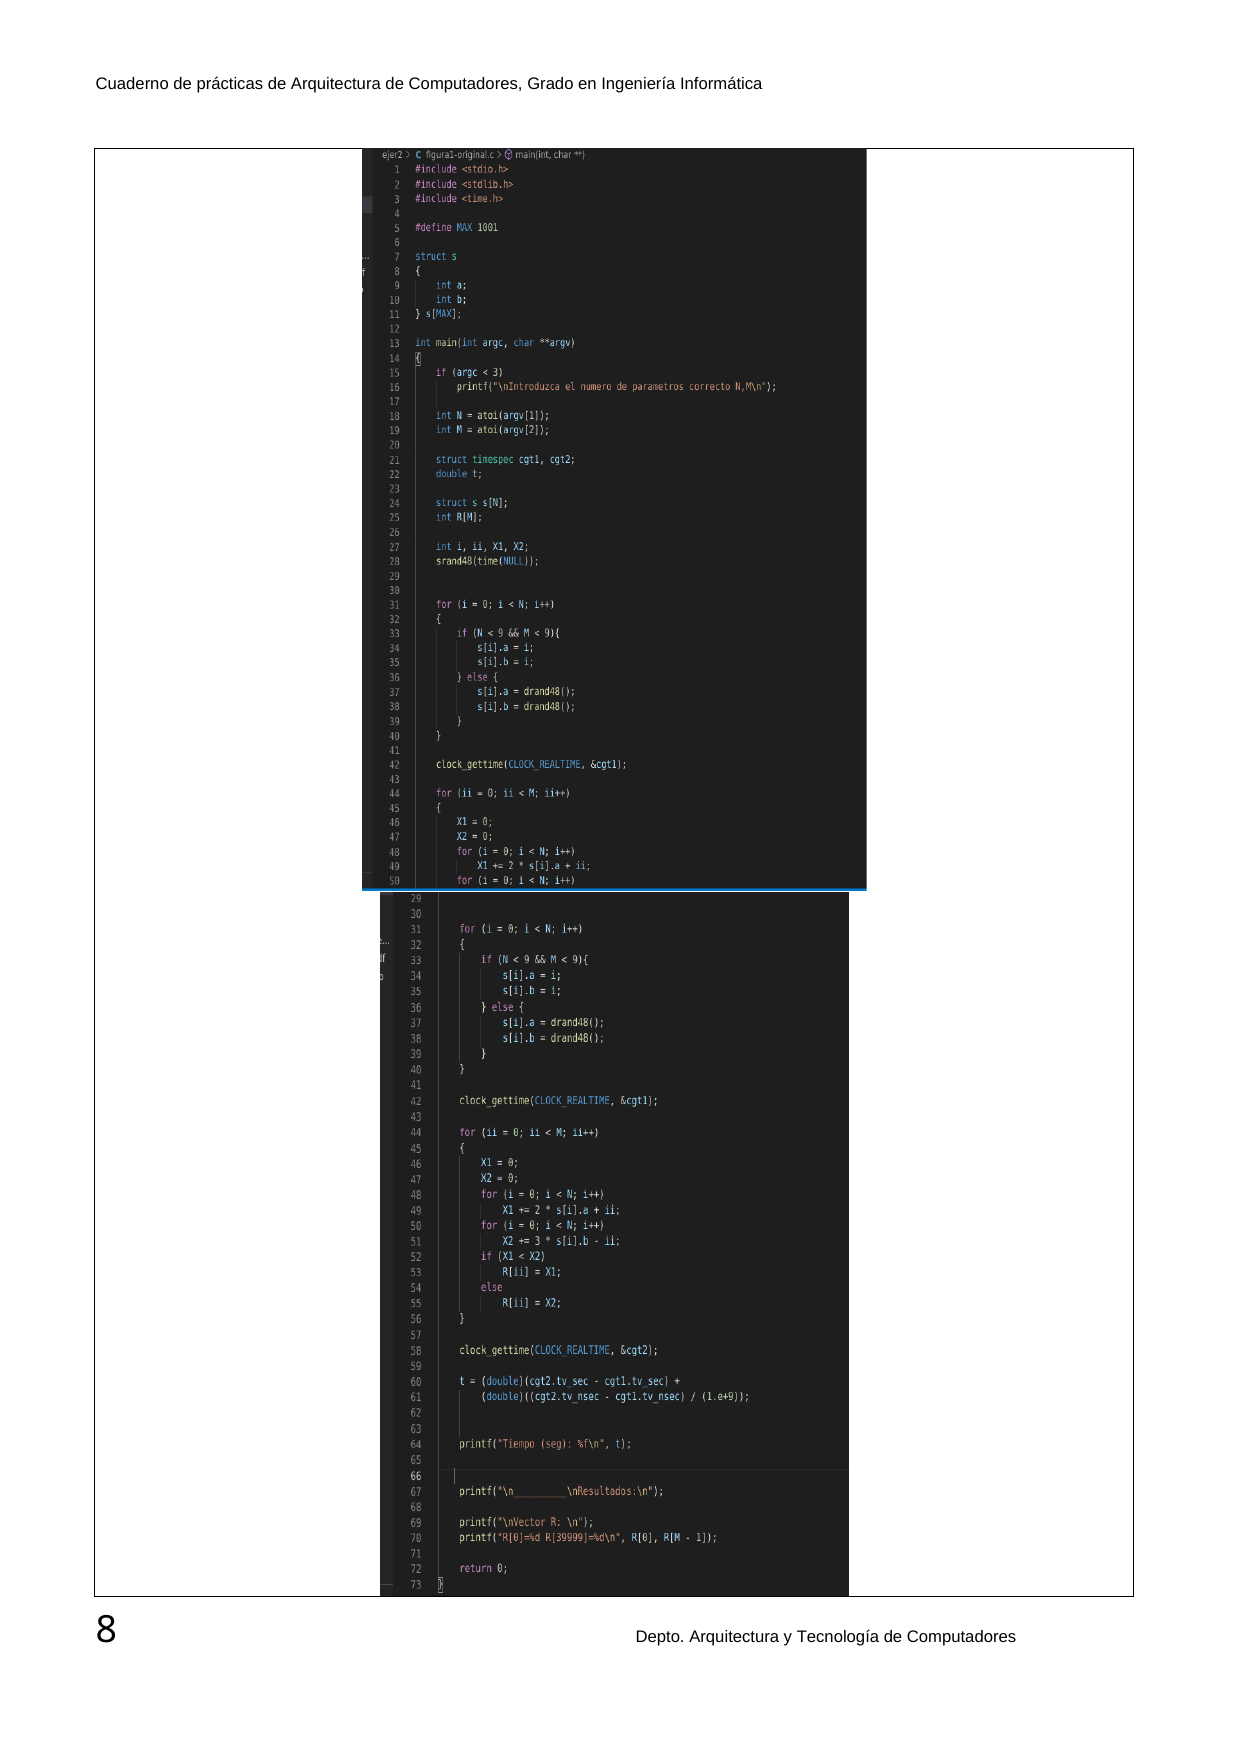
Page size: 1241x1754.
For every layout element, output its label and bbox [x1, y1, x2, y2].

picture [362, 148, 585, 891]
picture [380, 892, 560, 1596]
table_header [95, 149, 1133, 1596]
